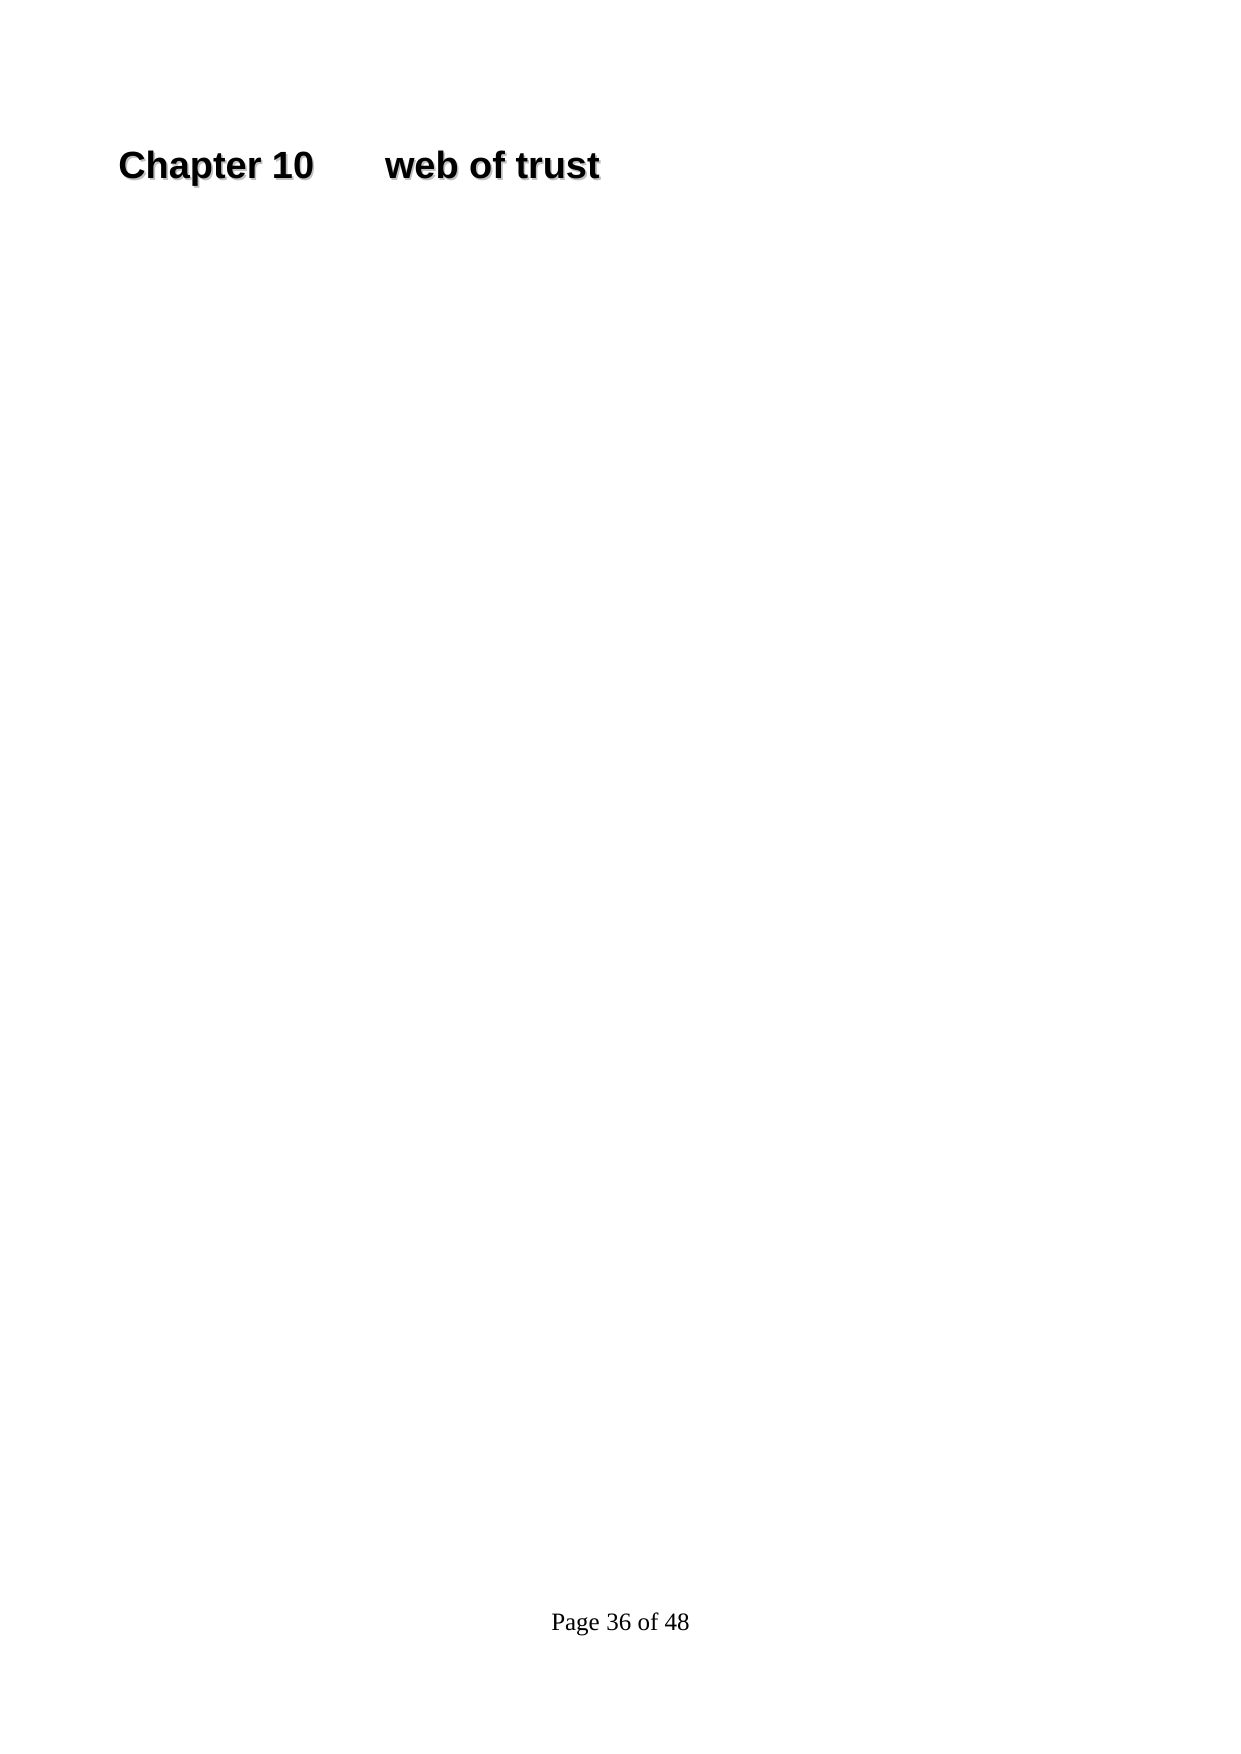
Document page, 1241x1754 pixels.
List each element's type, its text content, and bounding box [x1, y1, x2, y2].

subtitle web of trust [118, 143, 1122, 187]
